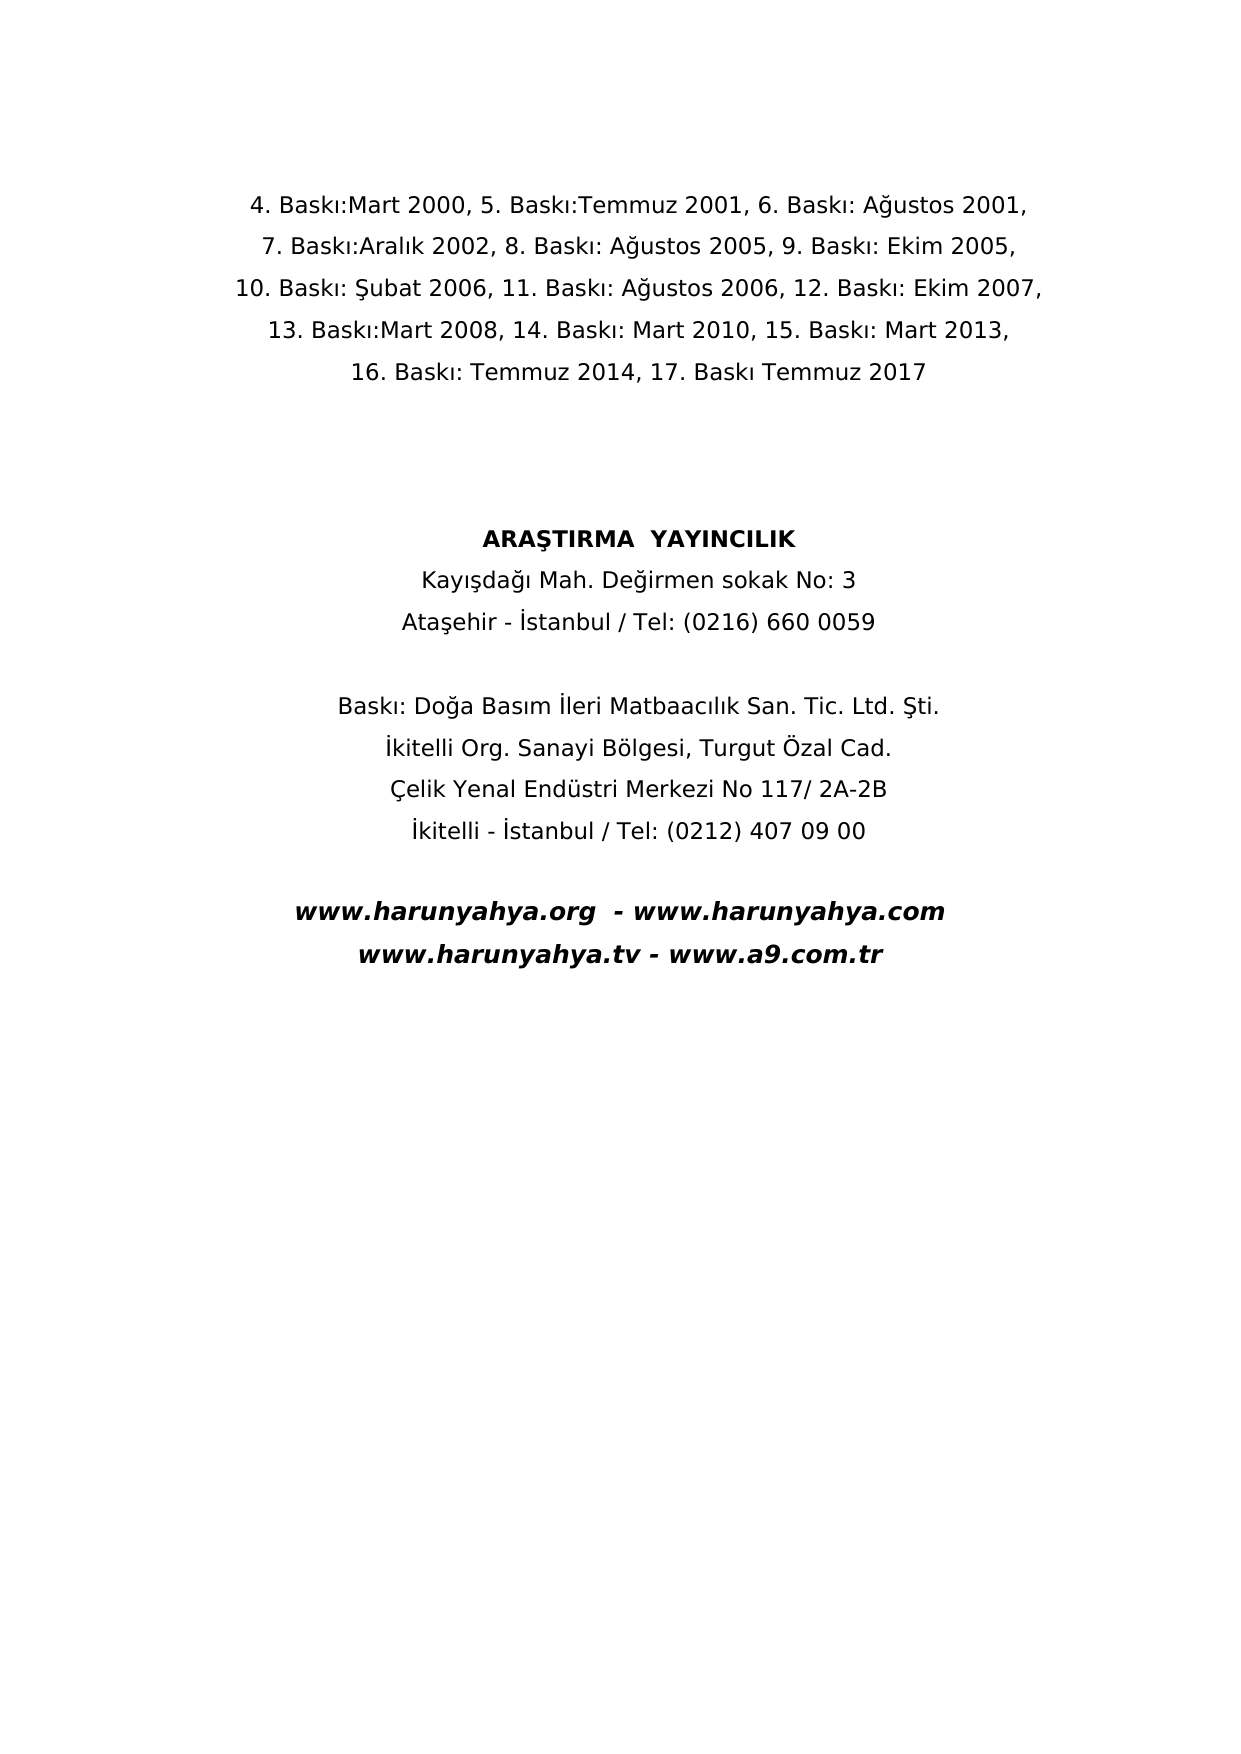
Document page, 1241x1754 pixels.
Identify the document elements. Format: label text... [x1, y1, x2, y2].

text 16. Baskı: Temmuz 2014, 17. Baskı Temmuz 2017 [75, 359, 1165, 386]
text www.harunyahya.org - www.harunyahya.com [75, 897, 1165, 926]
text İkitelli - İstanbul / Tel: (0212) 407 09 00 [75, 818, 1165, 845]
text 4. Baskı:Mart 2000, 5. Baskı:Temmuz 2001, 6. Baskı: Ağustos 2001, [75, 192, 1165, 218]
text Baskı: Doğa Basım İleri Matbaacılık San. Tic. Ltd. Şti. [75, 693, 1165, 720]
text 10. Baskı: Şubat 2006, 11. Baskı: Ağustos 2006, 12. Baskı: Ekim 2007, [75, 275, 1165, 302]
text www.harunyahya.tv - www.a9.com.tr [75, 940, 1165, 969]
text İkitelli Org. Sanayi Bölgesi, Turgut Özal Cad. [75, 735, 1165, 761]
text 13. Baskı:Mart 2008, 14. Baskı: Mart 2010, 15. Baskı: Mart 2013, [75, 317, 1165, 344]
text ARAŞTIRMA YAYINCILIK [75, 526, 1165, 553]
text Ataşehir - İstanbul / Tel: (0216) 660 0059 [75, 609, 1165, 636]
text Kayışdağı Mah. Değirmen sokak No: 3 [75, 568, 1165, 594]
text 7. Baskı:Aralık 2002, 8. Baskı: Ağustos 2005, 9. Baskı: Ekim 2005, [75, 233, 1165, 260]
text Çelik Yenal Endüstri Merkezi No 117/ 2A-2B [75, 777, 1165, 803]
